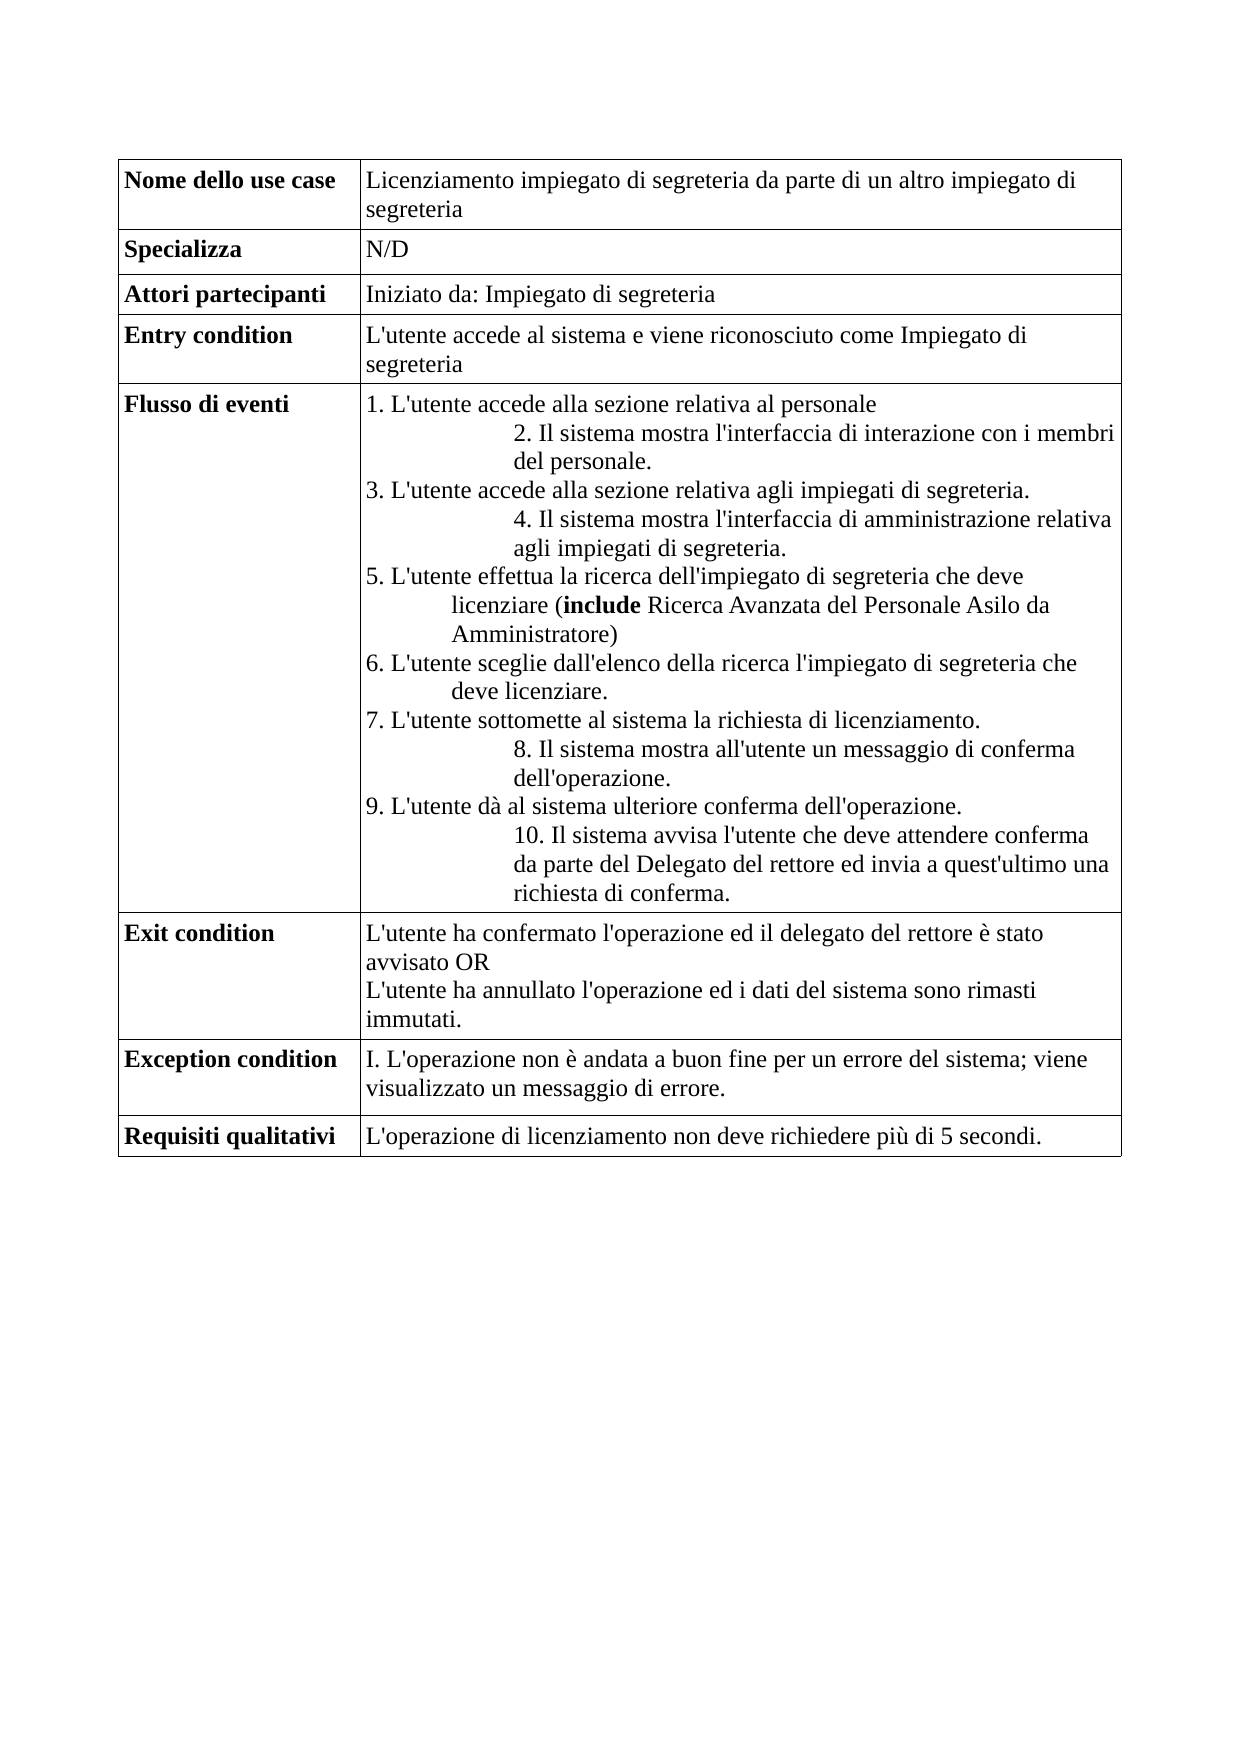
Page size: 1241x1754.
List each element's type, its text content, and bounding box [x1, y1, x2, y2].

table_cell Exception condition [119, 1040, 360, 1115]
table_header Licenziamento impiegato di segreteria da parte di un altro impiegato di segreteria [361, 160, 1121, 228]
table_cell L'utente accede alla sezione relativa al personale Il sistema mostra l'interfaccia di interazione con i membri del personale. L'utente accede alla sezione relativa agli impiegati di segreteria. Il sistema mostra l'interfaccia di amministrazione relativa agli impiegati di segreteria. L'utente effettua la ricerca dell'impiegato di segreteria che deve licenziare (include Ricerca Avanzata del Personale Asilo da Amministratore) L'utente sceglie dall'elenco della ricerca l'impiegato di segreteria che deve licenziare. L'utente sottomette al sistema la richiesta di licenziamento. Il sistema mostra all'utente un messaggio di conferma dell'operazione. L'utente dà al sistema ulteriore conferma dell'operazione. Il sistema avvisa l'utente che deve attendere conferma da parte del Delegato del rettore ed invia a quest'ultimo una richiesta di conferma. [361, 384, 1121, 912]
table_cell Attori partecipanti [119, 275, 360, 314]
table_cell I. L'operazione non è andata a buon fine per un errore del sistema; viene visualizzato un messaggio di errore. [361, 1040, 1121, 1115]
table_cell L'utente accede al sistema e viene riconosciuto come Impiegato di segreteria [361, 315, 1121, 383]
table_cell Iniziato da: Impiegato di segreteria [361, 275, 1121, 314]
table_cell N/D [361, 230, 1121, 274]
table_header Nome dello use case [119, 160, 360, 228]
table_cell Requisiti qualitativi [119, 1116, 360, 1156]
table_cell L'utente ha confermato l'operazione ed il delegato del rettore è stato avvisato OR L'utente ha annullato l'operazione ed i dati del sistema sono rimasti immutati. [361, 913, 1121, 1039]
table_cell Exit condition [119, 913, 360, 1039]
table_cell L'operazione di licenziamento non deve richiedere più di 5 secondi. [361, 1116, 1121, 1156]
table_cell Flusso di eventi [119, 384, 360, 912]
table_cell Specializza [119, 230, 360, 274]
table_cell Entry condition [119, 315, 360, 383]
